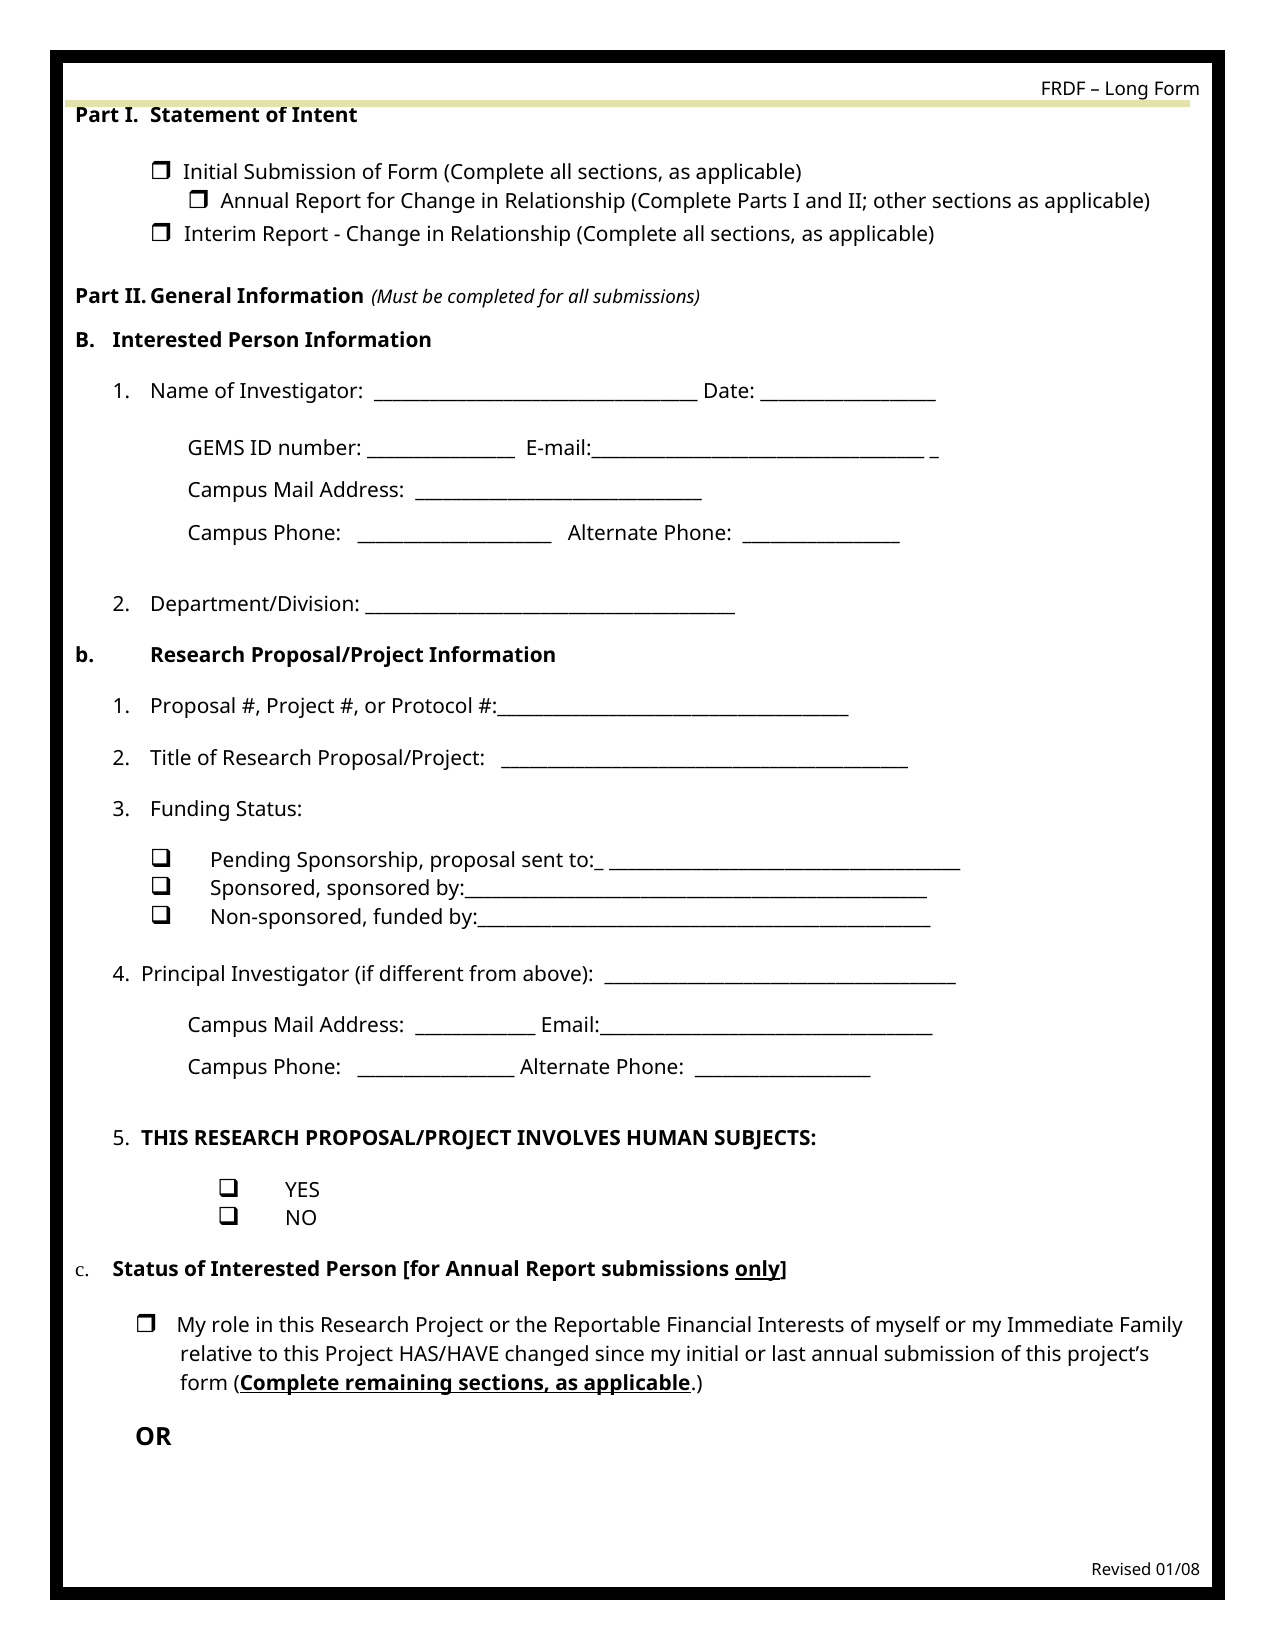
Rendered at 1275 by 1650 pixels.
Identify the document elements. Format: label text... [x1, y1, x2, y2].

text Campus Phone: _____________________ Alternate Phone: _________________ [187, 518, 1200, 547]
text  Annual Report for Change in Relationship (Complete Parts I and II; other sections as applicable) [112, 186, 1200, 214]
subtitle Part II. General Information (Must be completed for all submissions) [75, 277, 1200, 311]
text Campus Mail Address: _____________ Email:____________________________________ [187, 1010, 1200, 1038]
list Title of Research Proposal/Project: ____________________________________________ [112, 743, 1200, 771]
list Sponsored, sponsored by:__________________________________________________ [135, 873, 1200, 902]
list Department/Division: ________________________________________ [112, 589, 1200, 618]
subtitle Interested Person Information [75, 325, 1200, 353]
list Proposal #, Project #, or Protocol #:______________________________________ [112, 692, 1200, 720]
subtitle FRDF – Long Form [75, 75, 1200, 101]
list Funding Status: [112, 794, 1200, 822]
text  My role in this Research Project or the Reportable Financial Interests of myself or my Immediate Family relative to this Project HAS/HAVE changed since my initial or last annual submission of this project’s form (Complete remaining sections, as applicable.) [135, 1305, 1200, 1396]
list NO [135, 1203, 1200, 1232]
text  Initial Submission of Form (Complete all sections, as applicable) [150, 157, 1200, 186]
list YES [135, 1175, 1200, 1203]
text 4. Principal Investigator (if different from above): ______________________________________ [112, 959, 1200, 987]
text Campus Phone: _________________ Alternate Phone: ___________________ [187, 1052, 1200, 1081]
text 5. THIS RESEARCH PROPOSAL/PROJECT INVOLVES HUMAN SUBJECTS: [112, 1123, 1200, 1152]
list Non-sponsored, funded by:_________________________________________________ [135, 902, 1200, 930]
text GEMS ID number: ________________ E-mail:____________________________________ _ [187, 433, 1200, 461]
subtitle Part I. Statement of Intent [75, 101, 1200, 129]
text Campus Mail Address: _______________________________ [187, 476, 1200, 504]
list Name of Investigator: ___________________________________ Date: ___________________ [112, 376, 1200, 404]
list Pending Sponsorship, proposal sent to:_ ______________________________________ [135, 845, 1200, 873]
list Status of Interested Person [for Annual Report submissions only] [75, 1254, 1200, 1283]
text OR [135, 1419, 1200, 1453]
text  Interim Report - Change in Relationship (Complete all sections, as applicable) [75, 214, 1200, 248]
text b. Research Proposal/Project Information [75, 640, 1200, 669]
